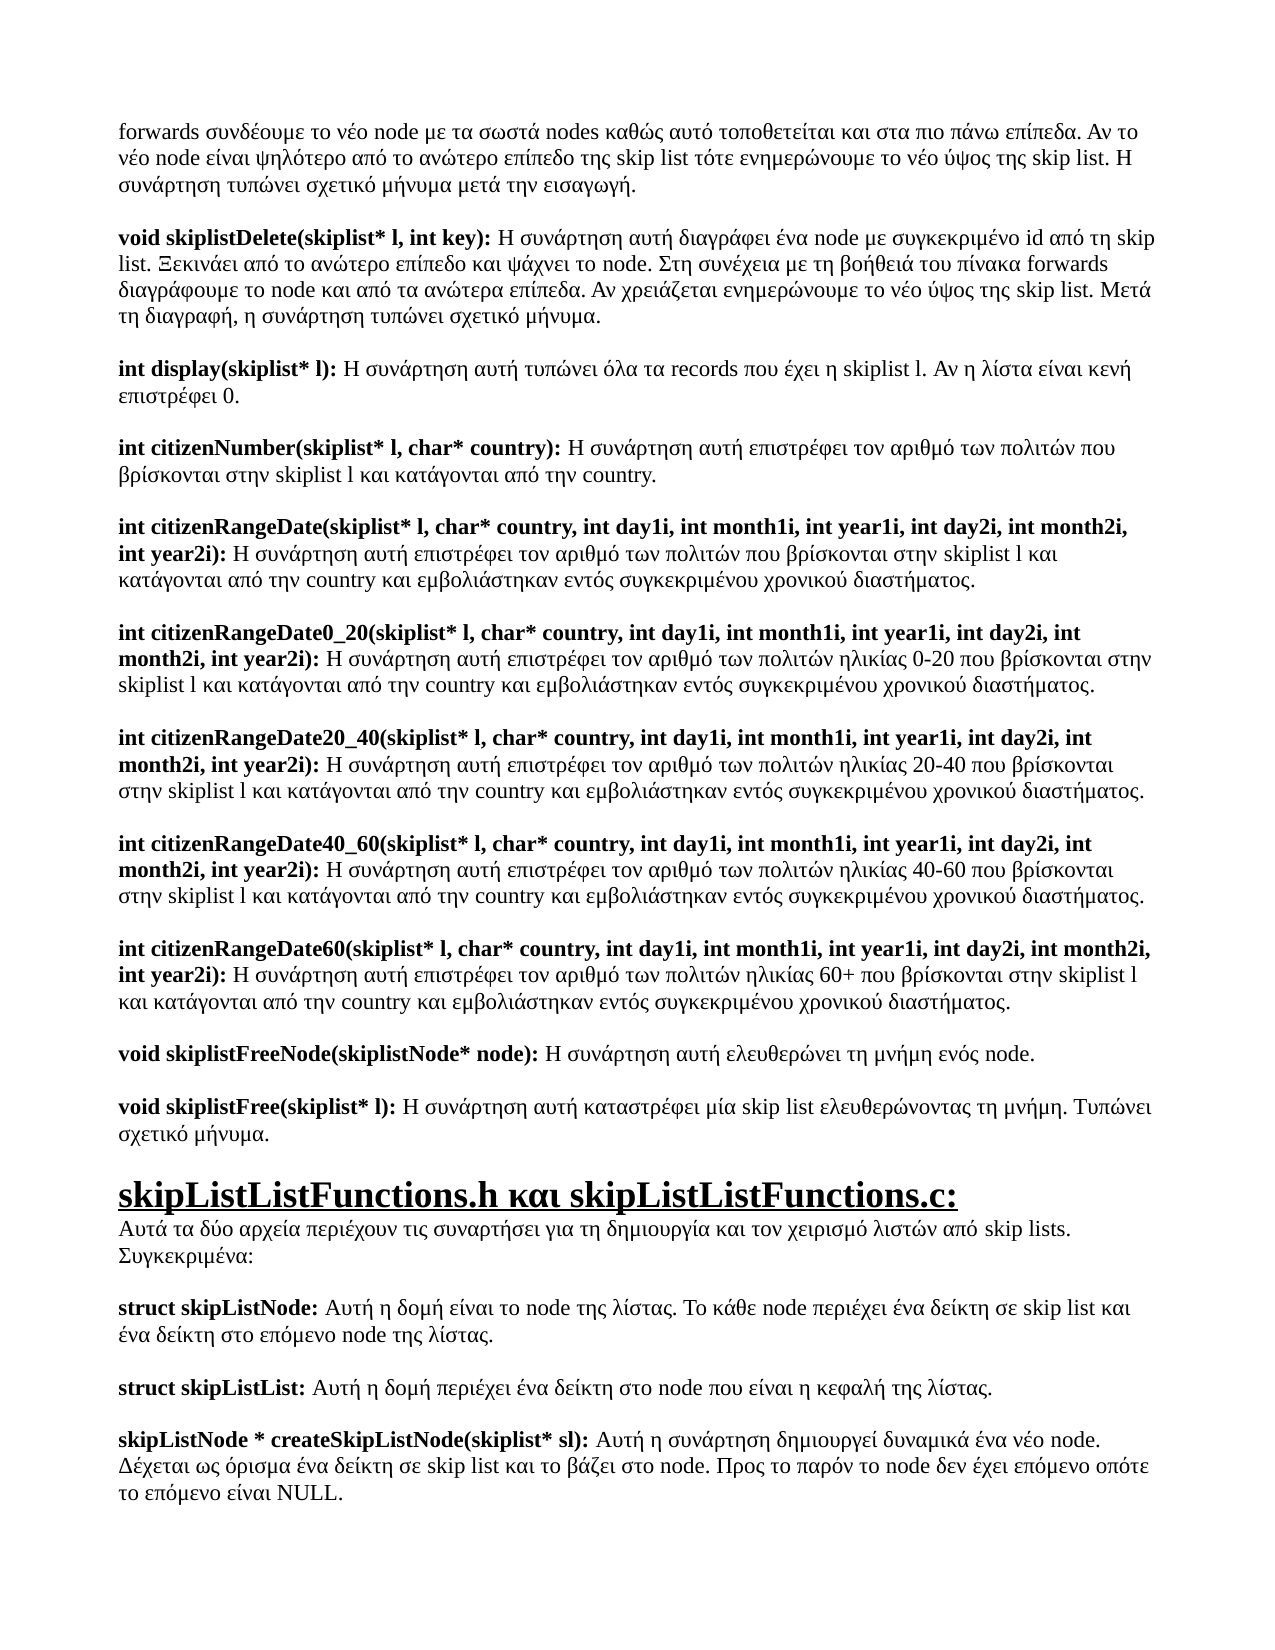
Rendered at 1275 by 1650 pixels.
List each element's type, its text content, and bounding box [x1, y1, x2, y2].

text forwards συνδέουμε το νέο node με τα σωστά nodes καθώς αυτό τοποθετείται και στα πιο πάνω επίπεδα. Αν το νέο node είναι ψηλότερο από το ανώτερο επίπεδο της skip list τότε ενημερώνουμε το νέο ύψος της skip list. Η συνάρτηση τυπώνει σχετικό μήνυμα μετά την εισαγωγή. [118, 118, 1157, 197]
text int display(skiplist* l): Η συνάρτηση αυτή τυπώνει όλα τα records που έχει η skiplist l. Αν η λίστα είναι κενή επιστρέφει 0. [118, 355, 1157, 408]
text int citizenNumber(skiplist* l, char* country): Η συνάρτηση αυτή επιστρέφει τον αριθμό των πολιτών που βρίσκονται στην skiplist l και κατάγονται από την country. [118, 434, 1157, 487]
text skipListNode * createSkipListNode(skiplist* sl): Αυτή η συνάρτηση δημιουργεί δυναμικά ένα νέο node. Δέχεται ως όρισμα ένα δείκτη σε skip list και το βάζει στο node. Προς το παρόν το node δεν έχει επόμενο οπότε το επόμενο είναι NULL. [118, 1426, 1157, 1505]
text struct skipListList: Αυτή η δομή περιέχει ένα δείκτη στο node που είναι η κεφαλή της λίστας. [118, 1373, 1157, 1400]
text int citizenRangeDate20_40(skiplist* l, char* country, int day1i, int month1i, int year1i, int day2i, int month2i, int year2i): Η συνάρτηση αυτή επιστρέφει τον αριθμό των πολιτών ηλικίας 20-40 που βρίσκονται στην skiplist l και κατάγονται από την country και εμβολιάστηκαν εντός συγκεκριμένου χρονικού διαστήματος. [118, 724, 1157, 803]
text int citizenRangeDate40_60(skiplist* l, char* country, int day1i, int month1i, int year1i, int day2i, int month2i, int year2i): Η συνάρτηση αυτή επιστρέφει τον αριθμό των πολιτών ηλικίας 40-60 που βρίσκονται στην skiplist l και κατάγονται από την country και εμβολιάστηκαν εντός συγκεκριμένου χρονικού διαστήματος. [118, 830, 1157, 909]
text void skiplistDelete(skiplist* l, int key): Η συνάρτηση αυτή διαγράφει ένα node με συγκεκριμένο id από τη skip list. Ξεκινάει από το ανώτερο επίπεδο και ψάχνει το node. Στη συνέχεια με τη βοήθειά του πίνακα forwards διαγράφουμε το node και από τα ανώτερα επίπεδα. Αν χρειάζεται ενημερώνουμε το νέο ύψος της skip list. Μετά τη διαγραφή, η συνάρτηση τυπώνει σχετικό μήνυμα. [118, 223, 1157, 329]
text int citizenRangeDate(skiplist* l, char* country, int day1i, int month1i, int year1i, int day2i, int month2i, int year2i): Η συνάρτηση αυτή επιστρέφει τον αριθμό των πολιτών που βρίσκονται στην skiplist l και κατάγονται από την country και εμβολιάστηκαν εντός συγκεκριμένου χρονικού διαστήματος. [118, 513, 1157, 592]
text void skiplistFree(skiplist* l): Η συνάρτηση αυτή καταστρέφει μία skip list ελευθερώνοντας τη μνήμη. Τυπώνει σχετικό μήνυμα. [118, 1093, 1157, 1146]
text skipListListFunctions.h και skipListListFunctions.c: [118, 1172, 1157, 1215]
text int citizenRangeDate0_20(skiplist* l, char* country, int day1i, int month1i, int year1i, int day2i, int month2i, int year2i): Η συνάρτηση αυτή επιστρέφει τον αριθμό των πολιτών ηλικίας 0-20 που βρίσκονται στην skiplist l και κατάγονται από την country και εμβολιάστηκαν εντός συγκεκριμένου χρονικού διαστήματος. [118, 619, 1157, 698]
text void skiplistFreeNode(skiplistNode* node): Η συνάρτηση αυτή ελευθερώνει τη μνήμη ενός node. [118, 1041, 1157, 1067]
text struct skipListNode: Αυτή η δομή είναι το node της λίστας. Το κάθε node περιέχει ένα δείκτη σε skip list και ένα δείκτη στο επόμενο node της λίστας. [118, 1294, 1157, 1347]
text Αυτά τα δύο αρχεία περιέχουν τις συναρτήσει για τη δημιουργία και τον χειρισμό λιστών από skip lists. Συγκεκριμένα: [118, 1215, 1157, 1268]
text int citizenRangeDate60(skiplist* l, char* country, int day1i, int month1i, int year1i, int day2i, int month2i, int year2i): Η συνάρτηση αυτή επιστρέφει τον αριθμό των πολιτών ηλικίας 60+ που βρίσκονται στην skiplist l και κατάγονται από την country και εμβολιάστηκαν εντός συγκεκριμένου χρονικού διαστήματος. [118, 935, 1157, 1014]
